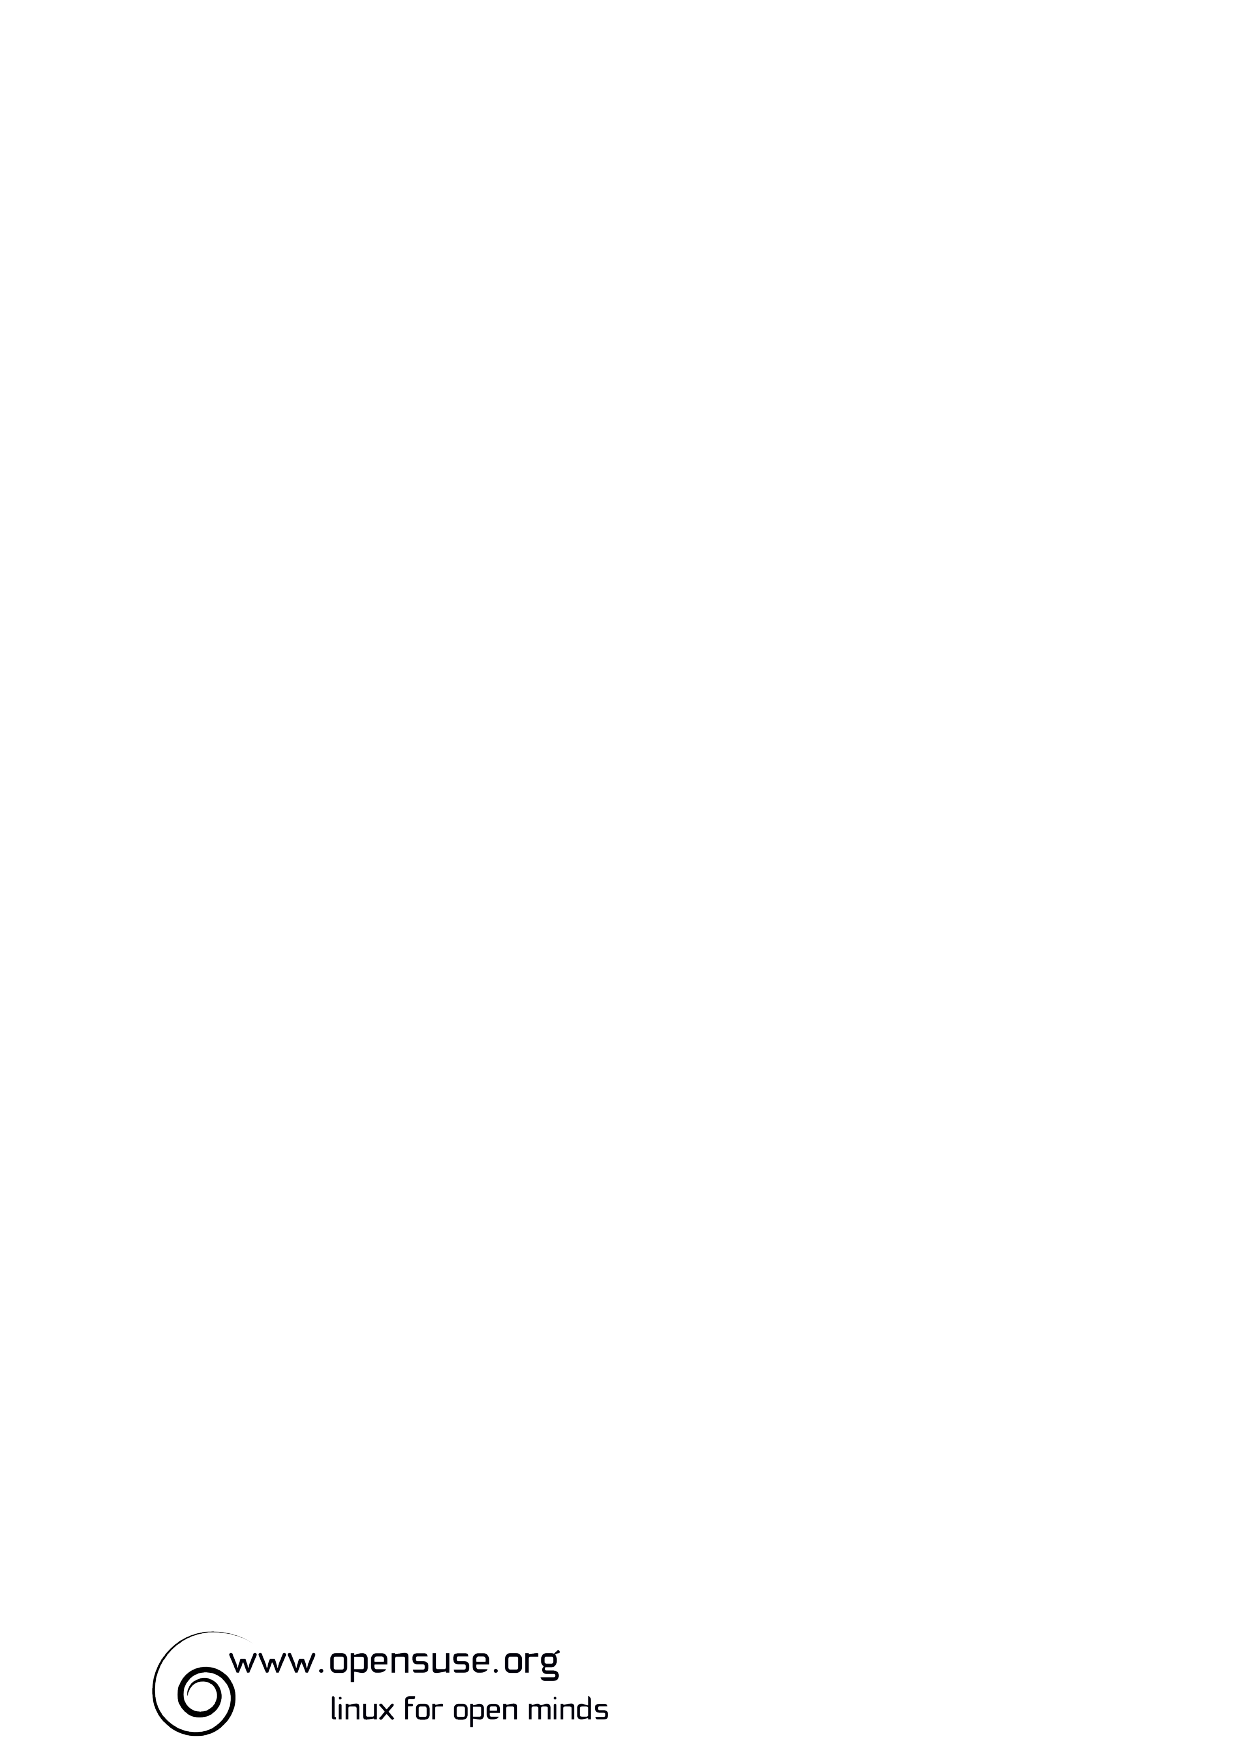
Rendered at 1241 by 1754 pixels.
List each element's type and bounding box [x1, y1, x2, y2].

picture [118, 1606, 1123, 1750]
